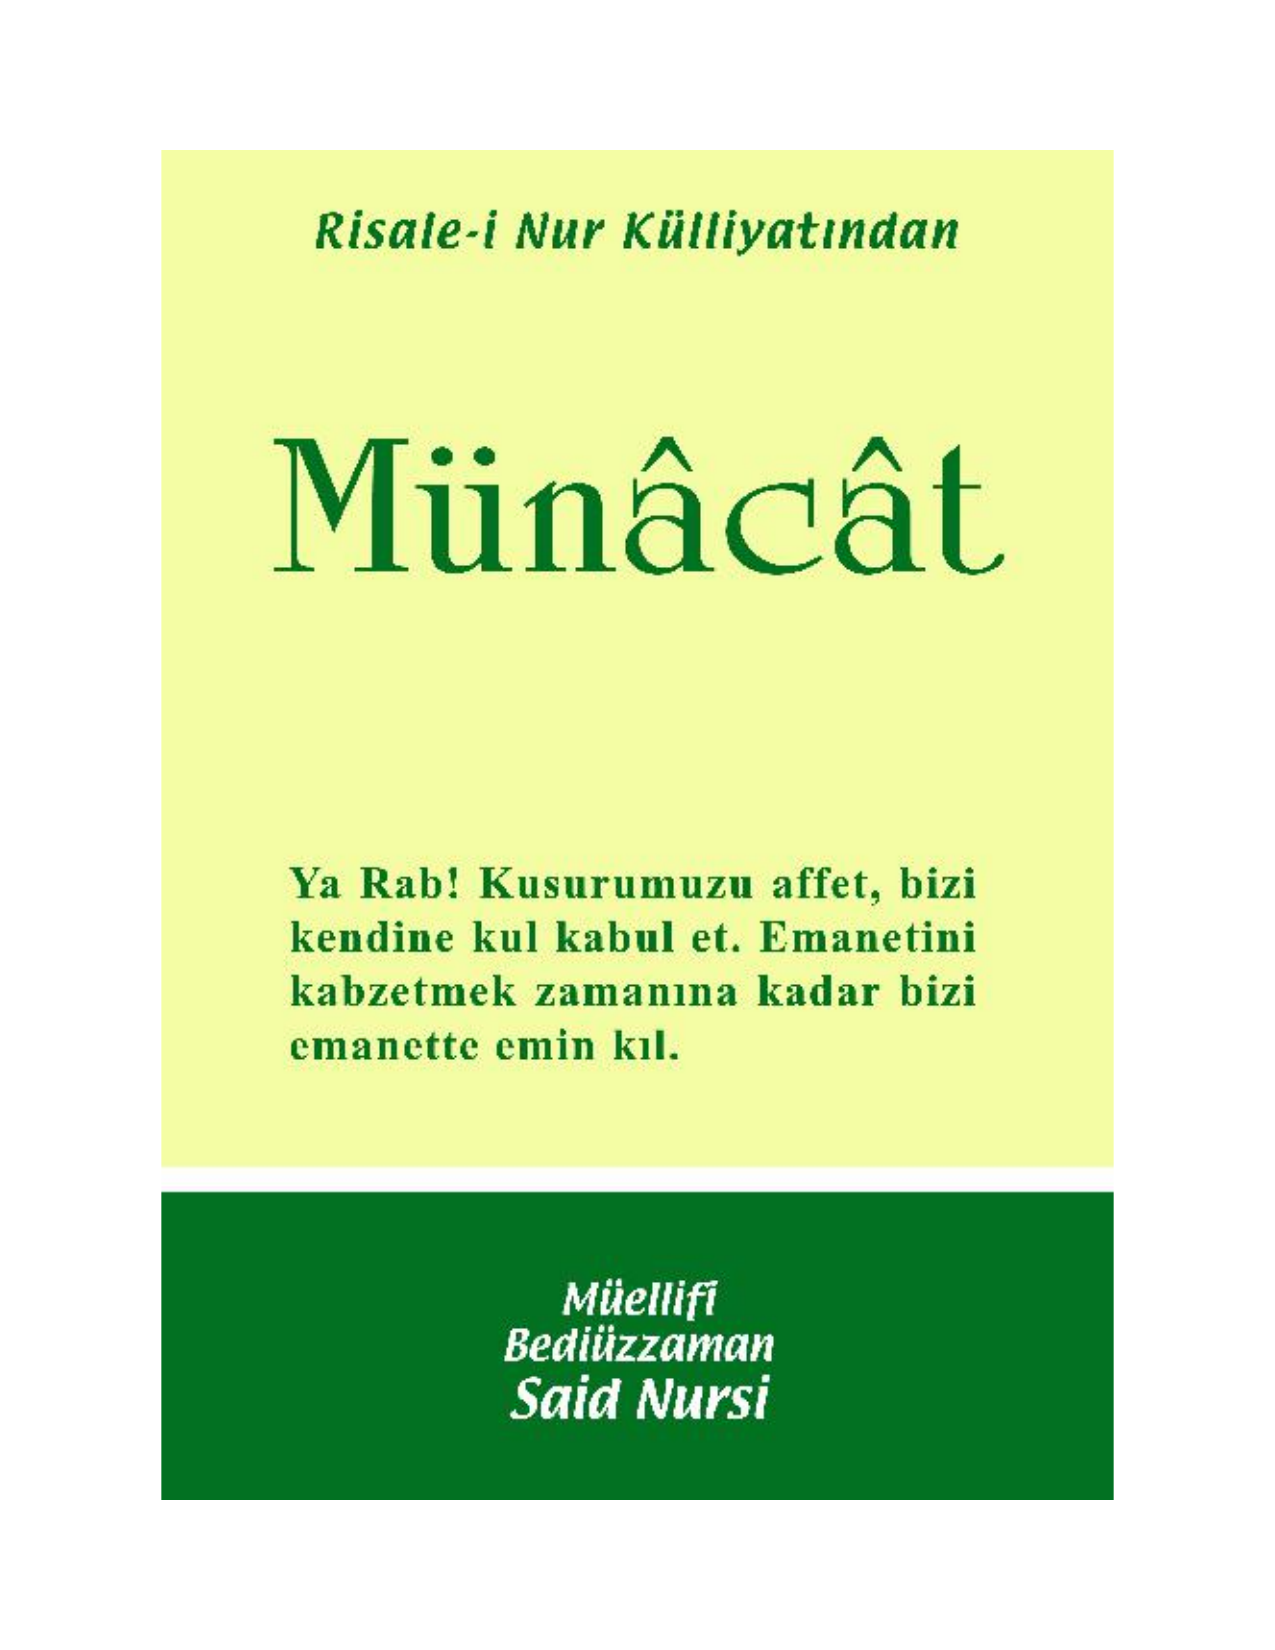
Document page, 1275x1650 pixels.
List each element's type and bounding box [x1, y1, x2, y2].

picture [161, 150, 1114, 1500]
